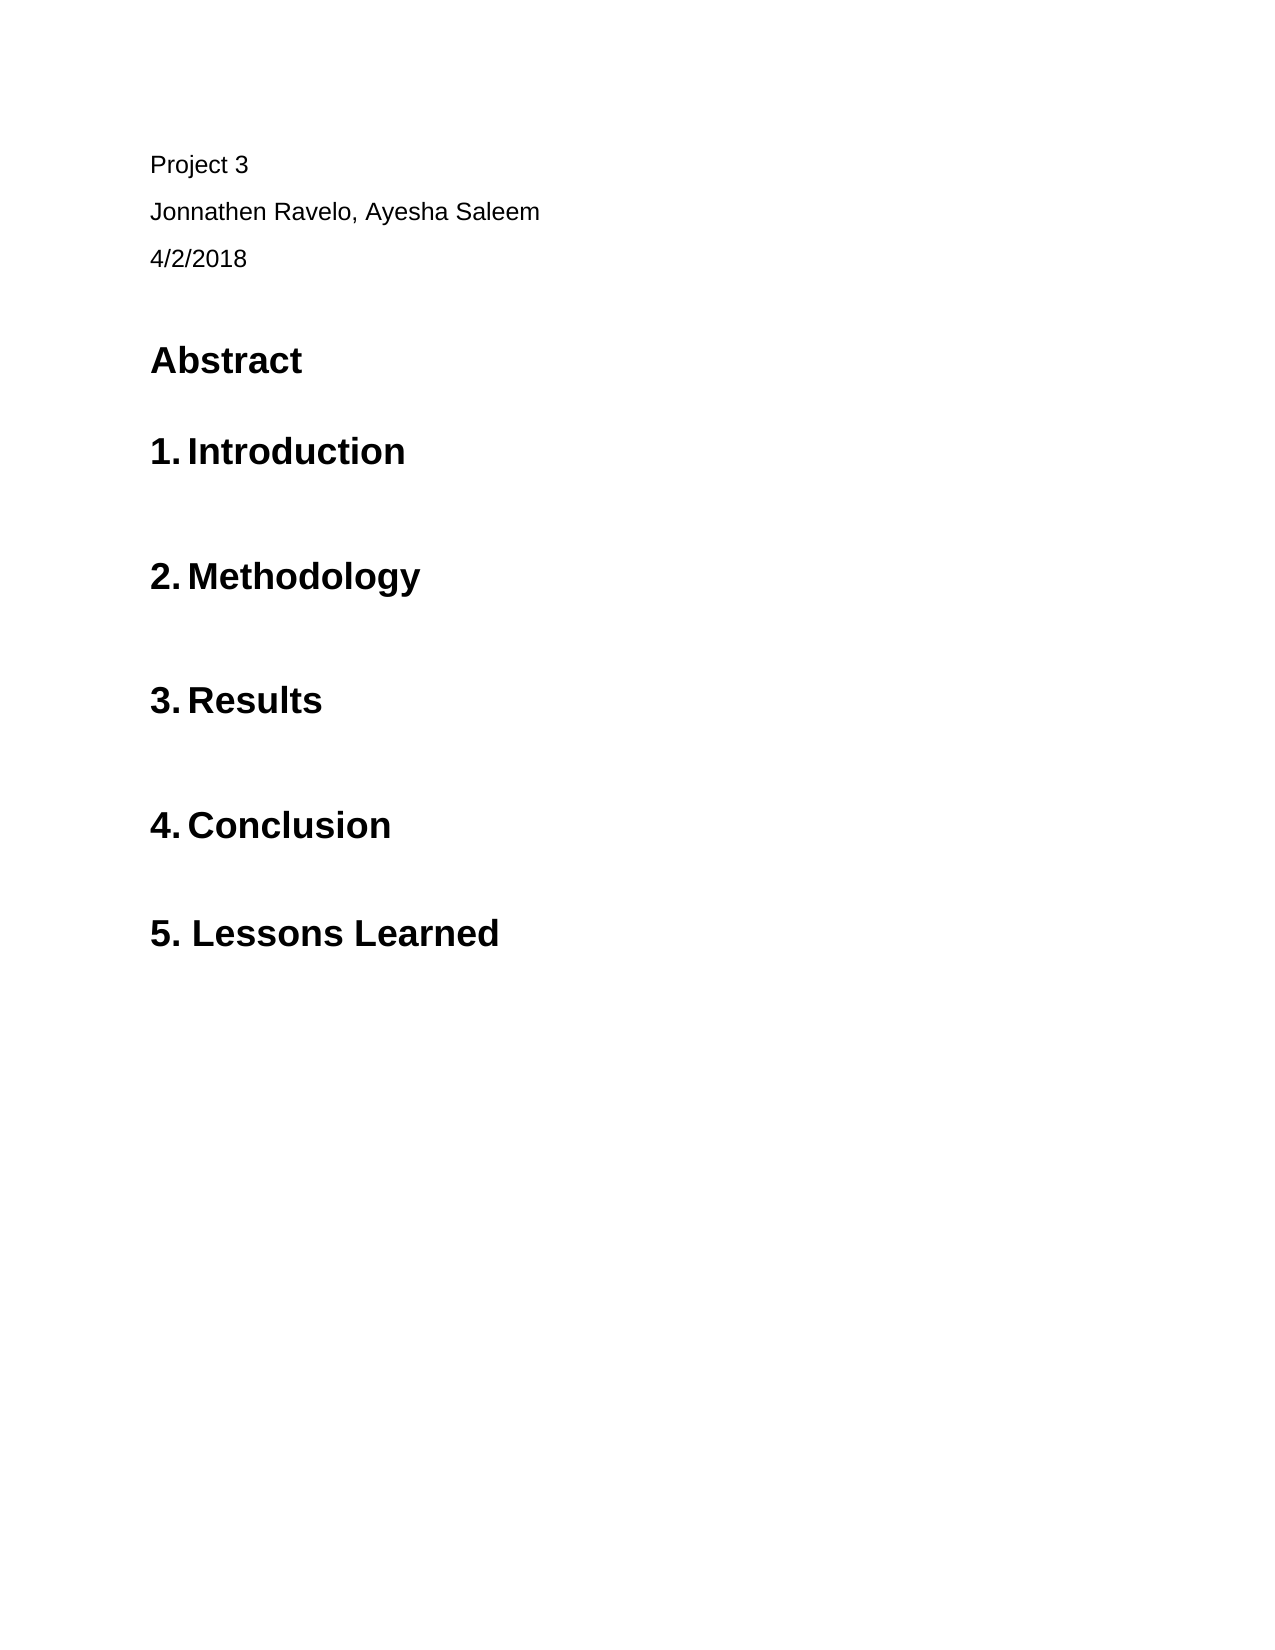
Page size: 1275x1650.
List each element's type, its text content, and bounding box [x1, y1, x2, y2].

list Methodology [150, 554, 1125, 597]
text Project 3 [150, 150, 1125, 179]
text Abstract [150, 338, 1125, 381]
list Results [150, 679, 1125, 722]
list Conclusion [150, 803, 1125, 846]
text Jonnathen Ravelo, Ayesha Saleem [150, 197, 1125, 226]
text 5. Lessons Learned [150, 911, 1125, 954]
list Introduction [150, 429, 1125, 473]
text 4/2/2018 [150, 244, 1125, 273]
